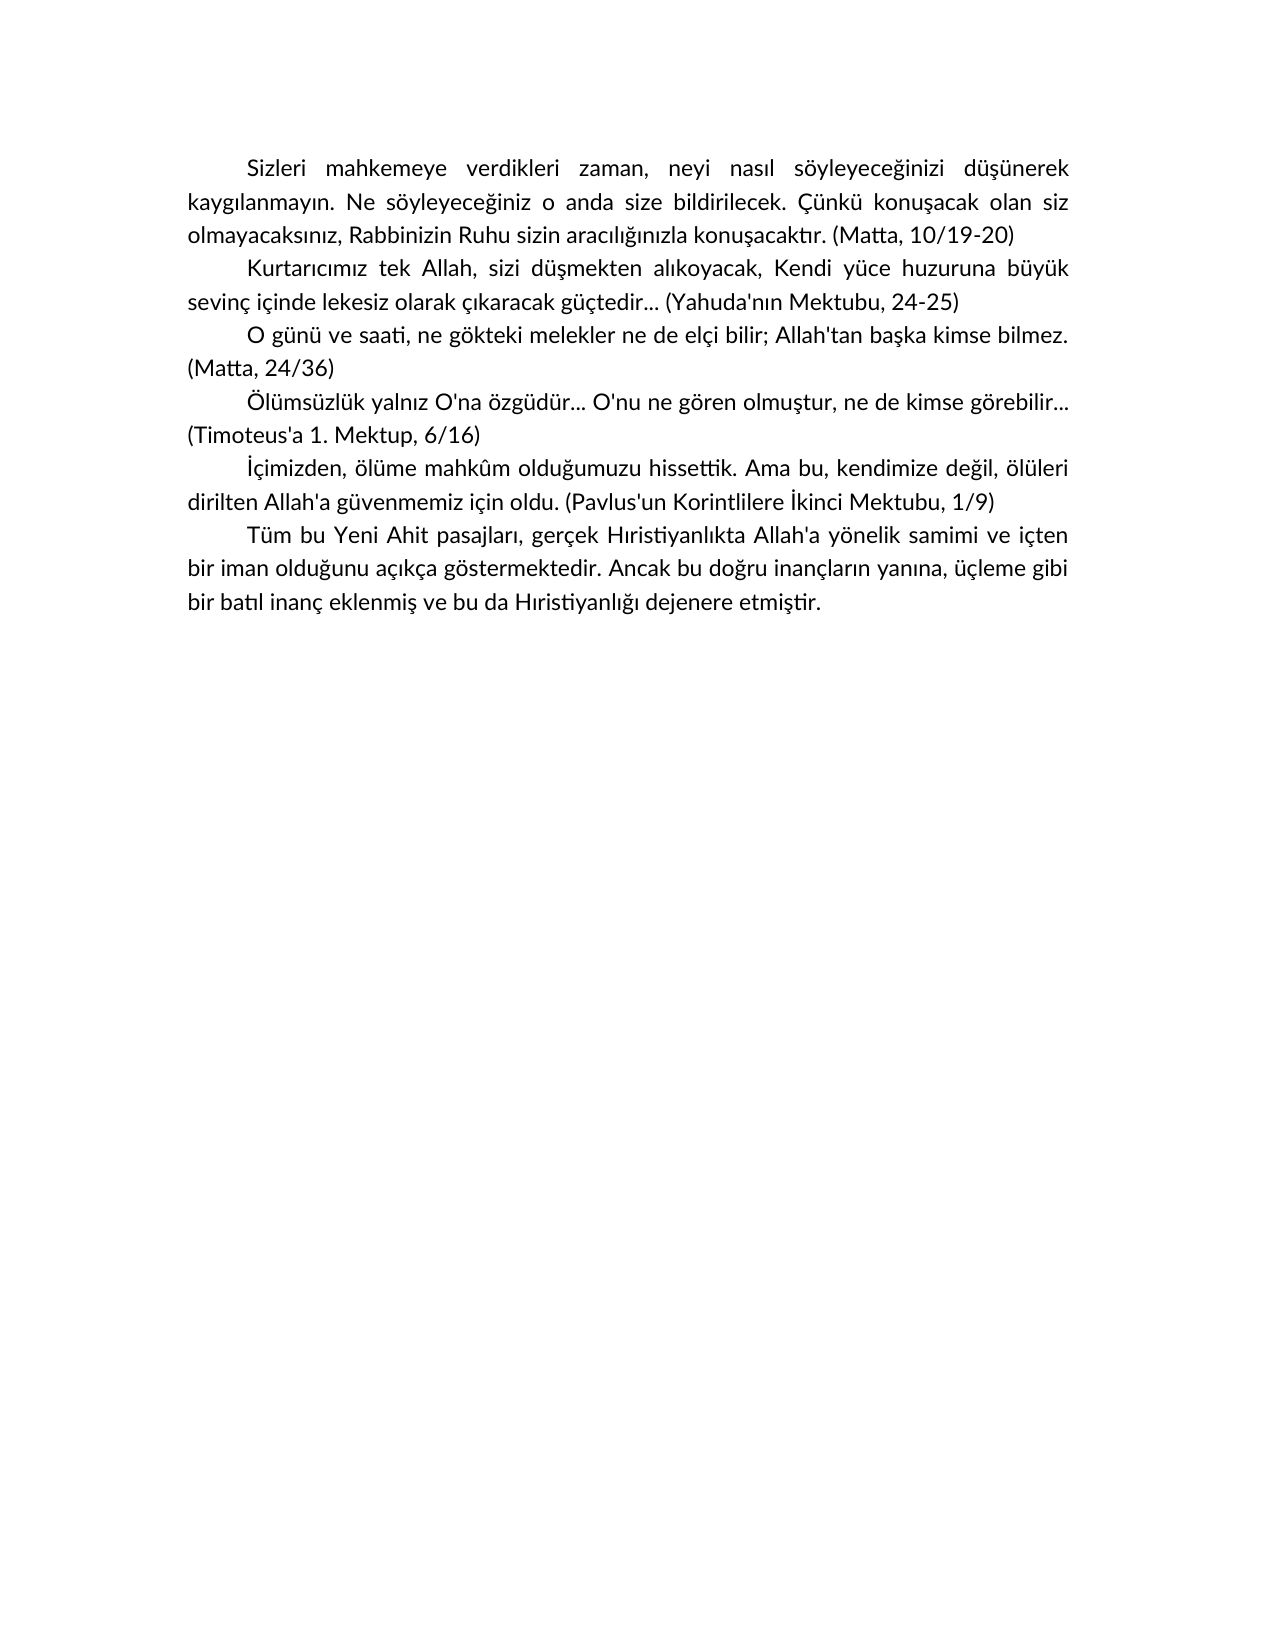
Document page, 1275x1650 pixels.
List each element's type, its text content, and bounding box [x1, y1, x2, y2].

text Sizleri mahkemeye verdikleri zaman, neyi nasıl söyleyeceğinizi düşünerek kaygılanmayın. Ne söyleyeceğiniz o anda size bildirilecek. Çünkü konuşacak olan siz olmayacaksınız, Rabbinizin Ruhu sizin aracılığınızla konuşacaktır. (Matta, 10/19-20) [187, 150, 1070, 250]
text Tüm bu Yeni Ahit pasajları, gerçek Hıristiyanlıkta Allah'a yönelik samimi ve içten bir iman olduğunu açıkça göstermektedir. Ancak bu doğru inançların yanına, üçleme gibi bir batıl inanç eklenmiş ve bu da Hıristiyanlığı dejenere etmiştir. [187, 517, 1070, 617]
text Kurtarıcımız tek Allah, sizi düşmekten alıkoyacak, Kendi yüce huzuruna büyük sevinç içinde lekesiz olarak çıkaracak güçtedir... (Yahuda'nın Mektubu, 24-25) [187, 250, 1070, 317]
text O günü ve saati, ne gökteki melekler ne de elçi bilir; Allah'tan başka kimse bilmez. (Matta, 24/36) [187, 317, 1070, 383]
text Ölümsüzlük yalnız O'na özgüdür... O'nu ne gören olmuştur, ne de kimse görebilir... (Timoteus'a 1. Mektup, 6/16) [187, 383, 1070, 450]
text İçimizden, ölüme mahkûm olduğumuzu hissettik. Ama bu, kendimize değil, ölüleri dirilten Allah'a güvenmemiz için oldu. (Pavlus'un Korintlilere İkinci Mektubu, 1/9) [187, 450, 1070, 517]
